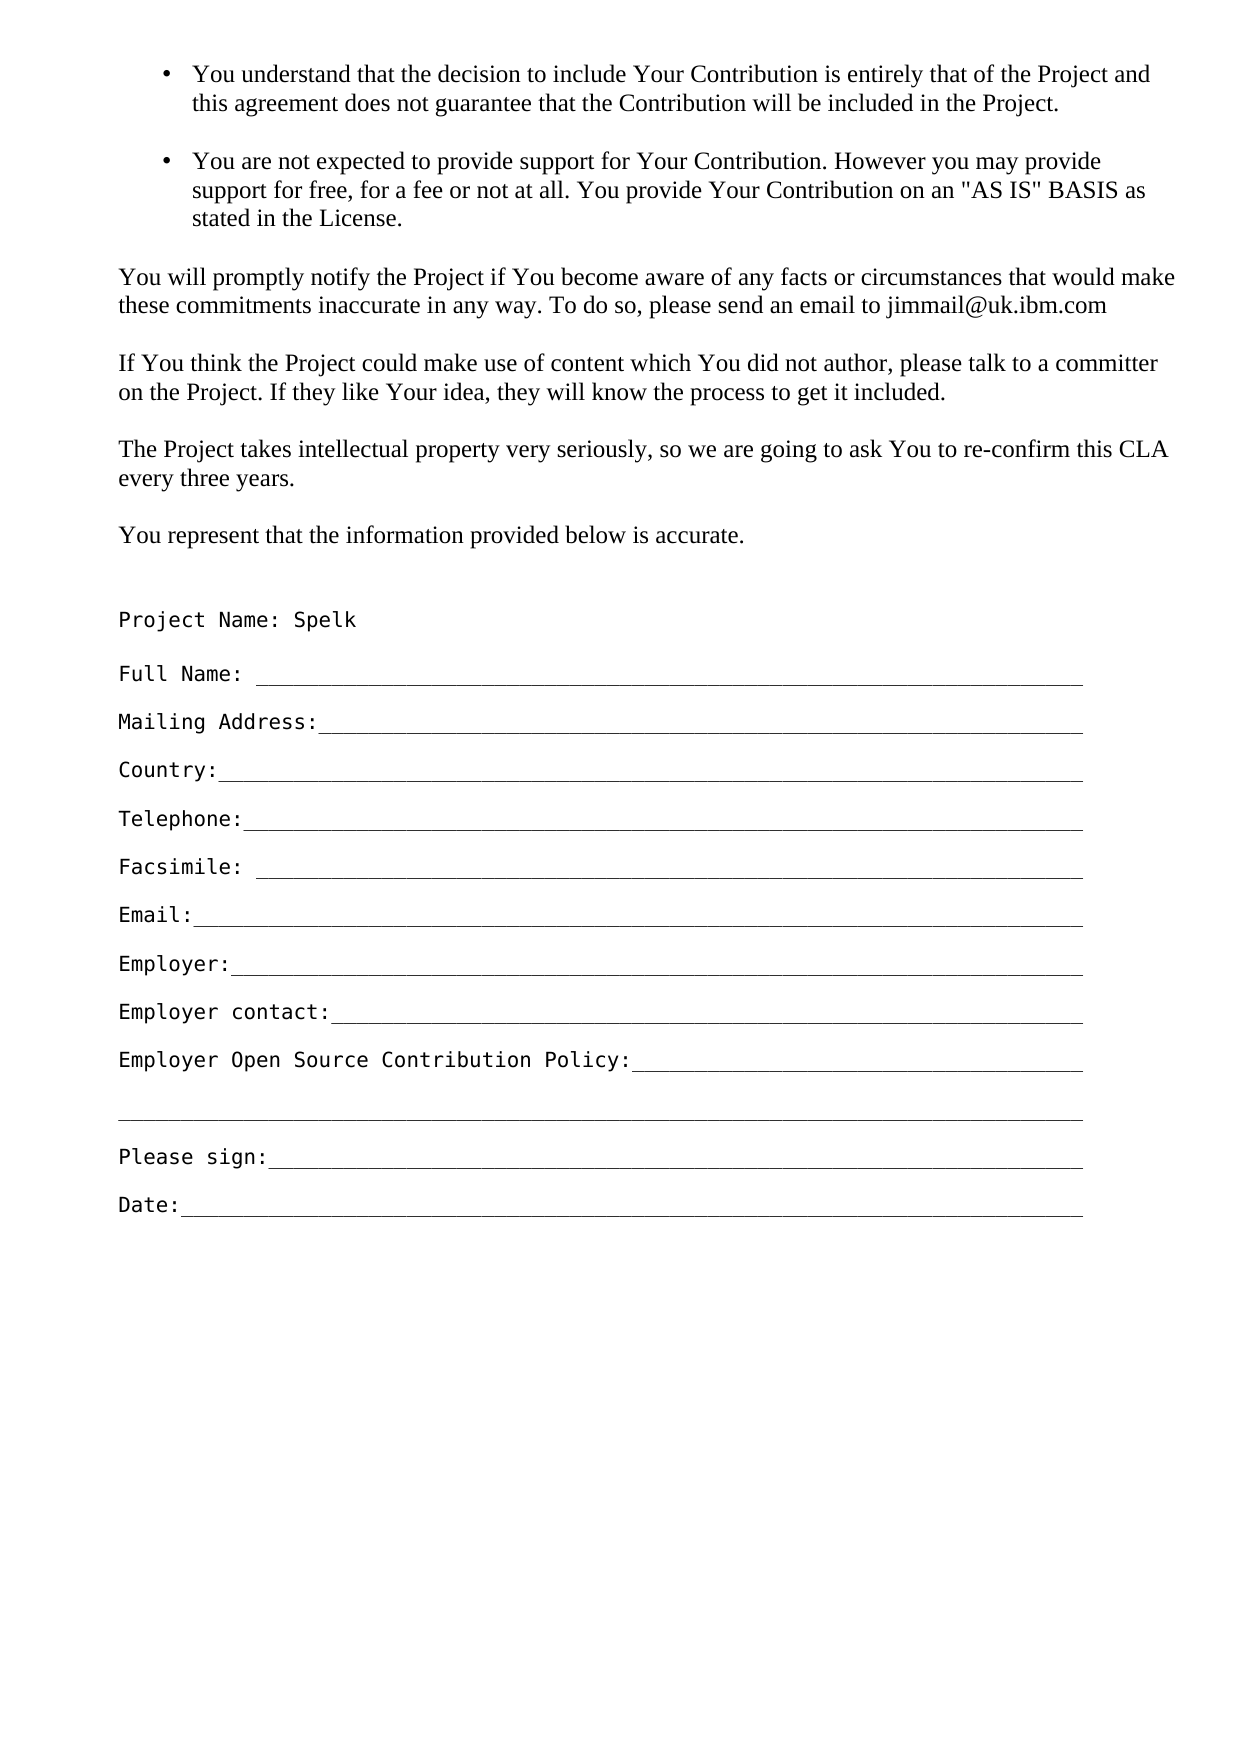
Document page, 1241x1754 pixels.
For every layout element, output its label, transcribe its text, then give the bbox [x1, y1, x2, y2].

text Project Name: Spelk [118, 608, 1181, 632]
text Full Name: __________________________________________________________________ Mailing Address:_____________________________________________________________ Country:_____________________________________________________________________ Telephone:___________________________________________________________________ Facsimile: __________________________________________________________________ Email:_______________________________________________________________________ Employer:____________________________________________________________________ Employer contact:____________________________________________________________ Employer Open Source Contribution Policy:____________________________________ _____________________________________________________________________________ Please sign:_________________________________________________________________ Date:________________________________________________________________________ [118, 662, 1181, 1218]
list You understand that the decision to include Your Contribution is entirely that of the Project and this agreement does not guarantee that the Contribution will be included in the Project. [162, 59, 1181, 117]
text The Project takes intellectual property very seriously, so we are going to ask You to re-confirm this CLA every three years. [118, 434, 1181, 492]
text If You think the Project could make use of content which You did not author, please talk to a committer on the Project. If they like Your idea, they will know the process to get it included. [118, 348, 1181, 406]
text You will promptly notify the Project if You become aware of any facts or circumstances that would make these commitments inaccurate in any way. To do so, please send an email to jimmail@uk.ibm.com [118, 262, 1181, 319]
text You represent that the information provided below is accurate. [118, 521, 1181, 549]
list You are not expected to provide support for Your Contribution. However you may provide support for free, for a fee or not at all. You provide Your Contribution on an "AS IS" BASIS as stated in the License. [162, 146, 1181, 232]
